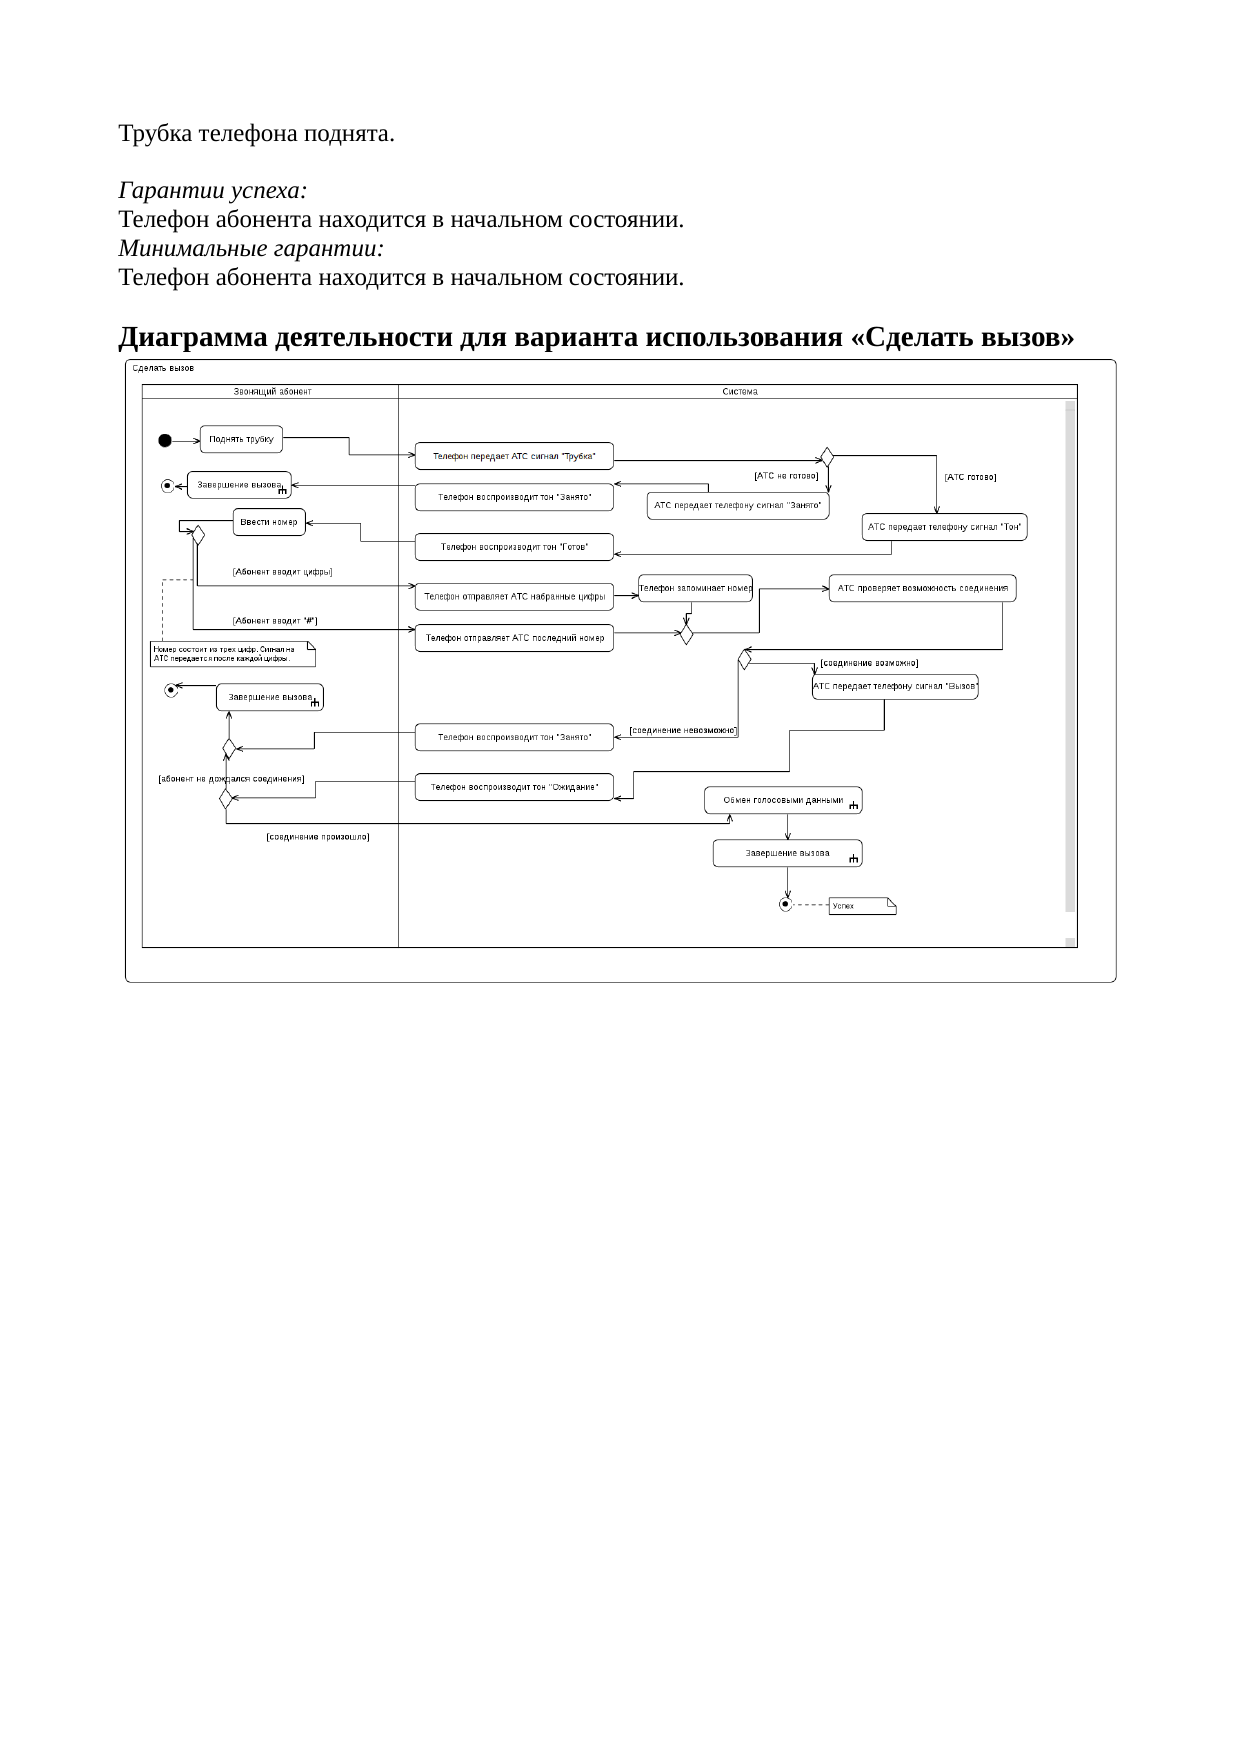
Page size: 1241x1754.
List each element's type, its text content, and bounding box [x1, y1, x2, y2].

text Минимальные гарантии: [118, 233, 1122, 262]
text Телефон абонента находится в начальном состоянии. [118, 204, 1122, 233]
text Телефон абонента находится в начальном состоянии. [118, 262, 1122, 291]
picture [118, 352, 1123, 989]
text Диаграмма деятельности для варианта использования «Сделать вызов» [118, 319, 1122, 352]
text Гарантии успеха: [118, 176, 1122, 204]
text Трубка телефона поднята. [118, 118, 1122, 147]
